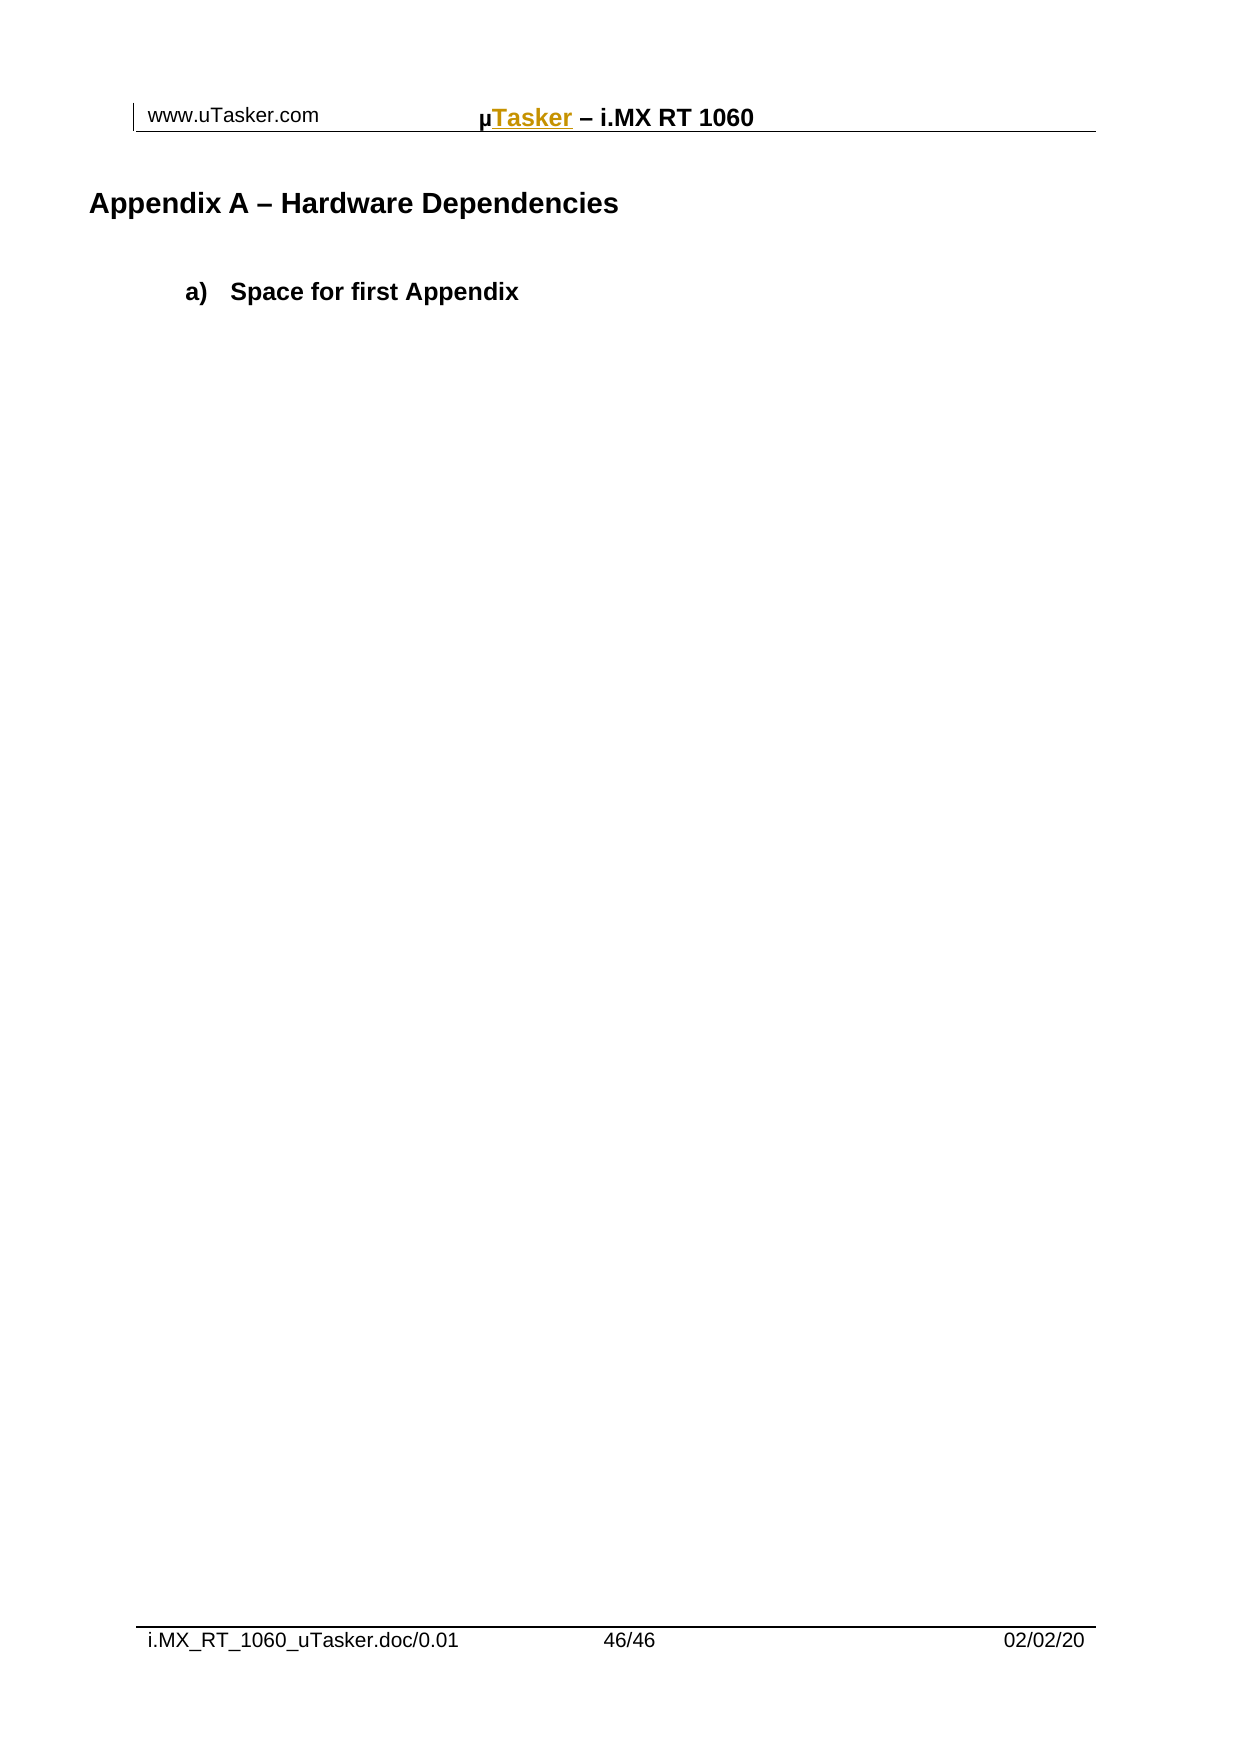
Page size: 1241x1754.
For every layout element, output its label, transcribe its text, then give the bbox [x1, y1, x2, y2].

subtitle Appendix A – Hardware Dependencies [88, 186, 1093, 219]
subtitle Space for first Appendix [185, 277, 1093, 306]
